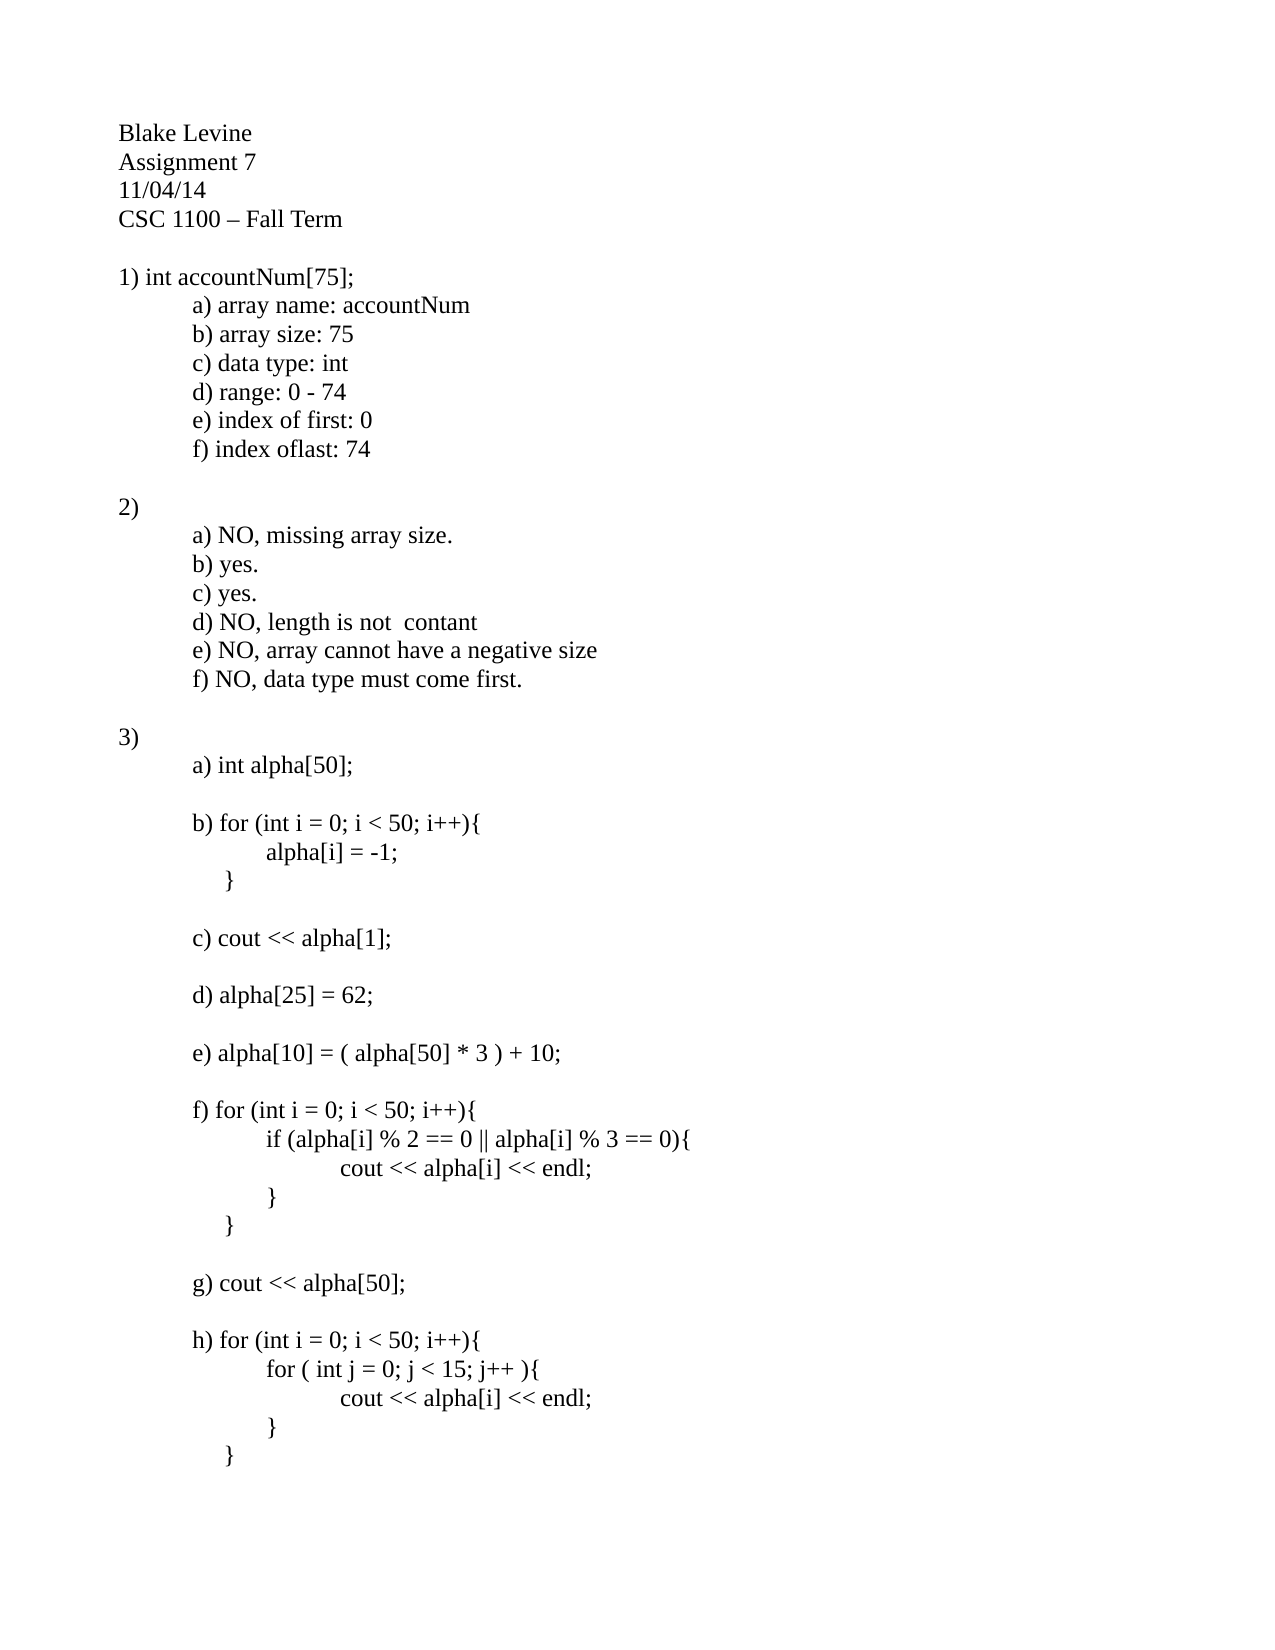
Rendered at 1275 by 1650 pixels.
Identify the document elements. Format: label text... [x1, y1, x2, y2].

text a) array name: accountNum [118, 291, 1157, 319]
text c) cout << alpha[1]; [118, 923, 1157, 952]
text for ( int j = 0; j < 15; j++ ){ [118, 1354, 1157, 1383]
text e) index of first: 0 [118, 406, 1157, 434]
text cout << alpha[i] << endl; [118, 1383, 1157, 1412]
text a) NO, missing array size. [118, 521, 1157, 549]
text } [118, 1441, 1157, 1469]
text f) for (int i = 0; i < 50; i++){ [118, 1096, 1157, 1124]
text } [118, 1211, 1157, 1239]
text Assignment 7 [118, 147, 1157, 176]
text e) alpha[10] = ( alpha[50] * 3 ) + 10; [118, 1038, 1157, 1067]
text c) data type: int [118, 348, 1157, 377]
text e) NO, array cannot have a negative size [118, 636, 1157, 664]
text f) index oflast: 74 [118, 434, 1157, 463]
text CSC 1100 – Fall Term [118, 204, 1157, 233]
text h) for (int i = 0; i < 50; i++){ [118, 1326, 1157, 1354]
text } [118, 1412, 1157, 1441]
text 2) [118, 492, 1157, 521]
text c) yes. [118, 578, 1157, 607]
text g) cout << alpha[50]; [118, 1268, 1157, 1297]
text 3) [118, 722, 1157, 751]
text alpha[i] = -1; [118, 837, 1157, 866]
text } [118, 1182, 1157, 1211]
text d) NO, length is not contant [118, 607, 1157, 636]
text d) alpha[25] = 62; [118, 981, 1157, 1009]
text Blake Levine [118, 118, 1157, 147]
text b) yes. [118, 549, 1157, 578]
text 11/04/14 [118, 176, 1157, 204]
text if (alpha[i] % 2 == 0 || alpha[i] % 3 == 0){ [118, 1124, 1157, 1153]
text b) for (int i = 0; i < 50; i++){ [118, 808, 1157, 837]
text cout << alpha[i] << endl; [118, 1153, 1157, 1182]
text a) int alpha[50]; [118, 751, 1157, 779]
text } [118, 866, 1157, 894]
text 1) int accountNum[75]; [118, 262, 1157, 291]
text b) array size: 75 [118, 319, 1157, 348]
text d) range: 0 - 74 [118, 377, 1157, 406]
text f) NO, data type must come first. [118, 664, 1157, 693]
